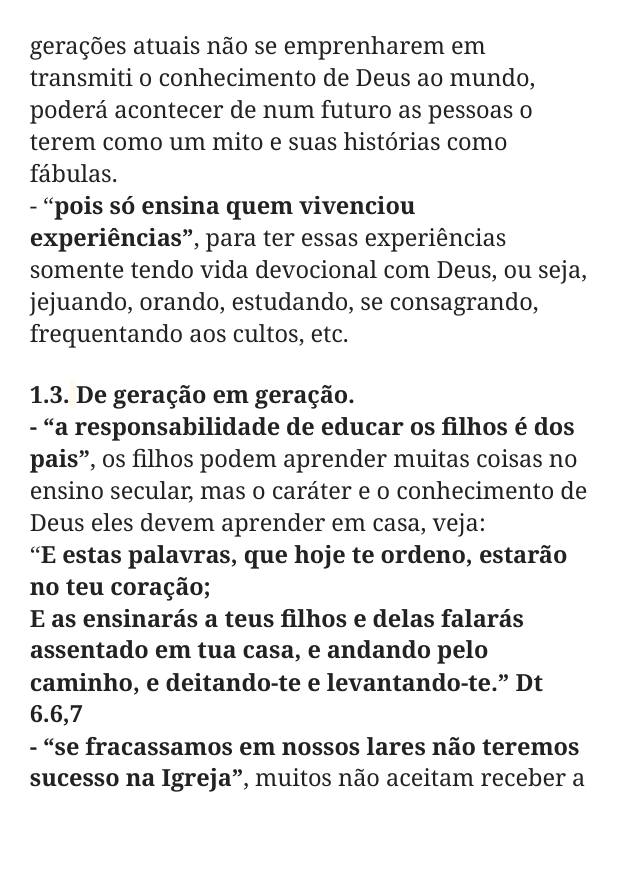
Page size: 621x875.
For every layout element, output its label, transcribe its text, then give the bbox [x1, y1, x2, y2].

text - “a responsabilidade de educar os filhos é dos pais”, os filhos podem aprender muitas coisas no ensino secular, mas o caráter e o conhecimento de Deus eles devem aprender em casa, veja: [29, 410, 591, 538]
text “E estas palavras, que hoje te ordeno, estarão no teu coração; E as ensinarás a teus filhos e delas falarás assentado em tua casa, e andando pelo caminho, e deitando-te e levantando-te.” Dt 6.6,7 [29, 538, 591, 730]
text gerações atuais não se emprenharem em transmiti o conhecimento de Deus ao mundo, poderá acontecer de num futuro as pessoas o terem como um mito e suas histórias como fábulas. - “pois só ensina quem vivenciou experiências”, para ter essas experiências somente tendo vida devocional com Deus, ou seja, jejuando, orando, estudando, se consagrando, frequentando aos cultos, etc. 1.3. De geração em geração. [29, 29, 591, 410]
text - “se fracassamos em nossos lares não teremos sucesso na Igreja”, muitos não aceitam receber a [29, 730, 591, 794]
